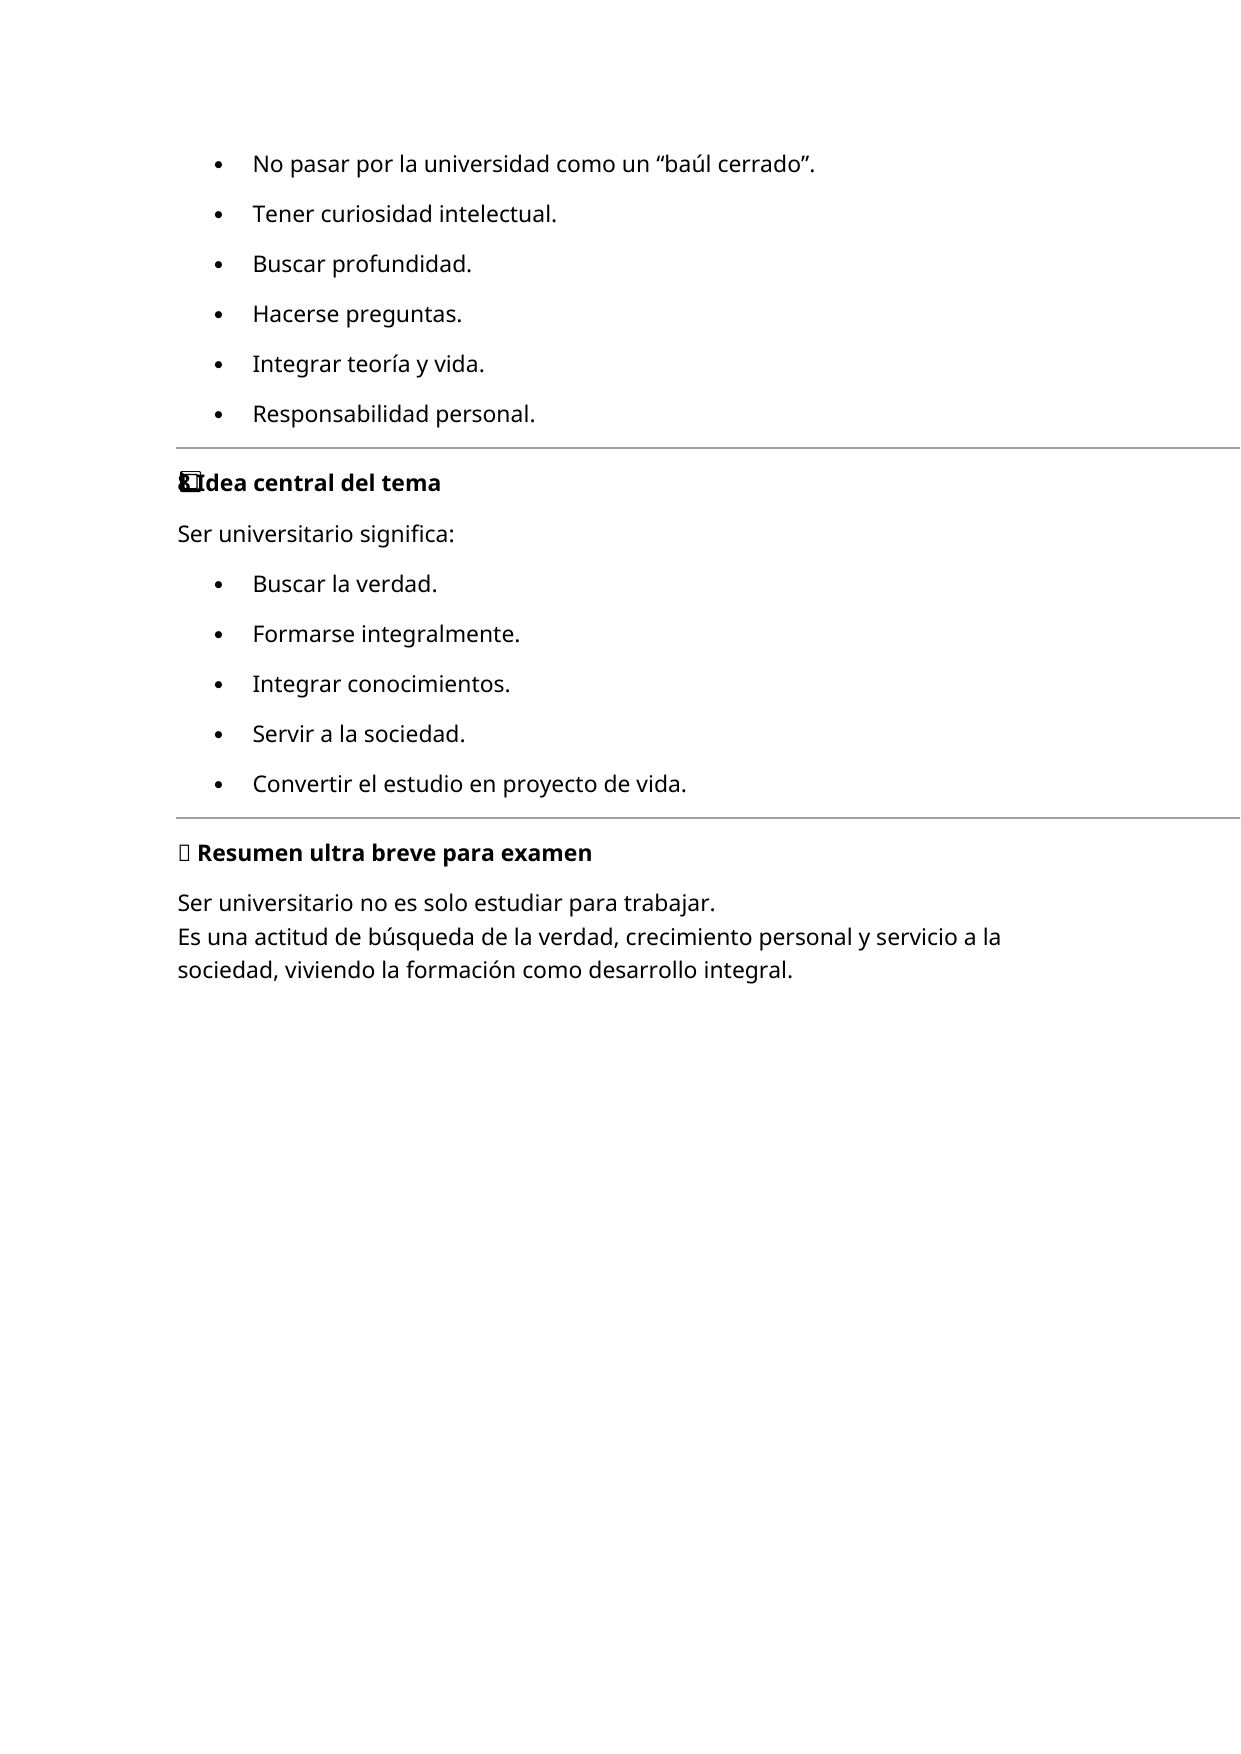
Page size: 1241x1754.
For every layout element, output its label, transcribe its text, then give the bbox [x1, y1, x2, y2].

text Ser universitario no es solo estudiar para trabajar. Es una actitud de búsqueda de la verdad, crecimiento personal y servicio a la sociedad, viviendo la formación como desarrollo integral. [177, 887, 1063, 986]
list Hacerse preguntas. [215, 298, 1063, 329]
list Servir a la sociedad. [215, 718, 1063, 749]
text Ser universitario significa: [177, 517, 1063, 549]
list Integrar conocimientos. [215, 668, 1063, 699]
list Formarse integralmente. [215, 618, 1063, 649]
list Convertir el estudio en proyecto de vida. [215, 768, 1063, 799]
list Buscar profundidad. [215, 248, 1063, 279]
list Buscar la verdad. [215, 568, 1063, 599]
text 8️⃣ Idea central del tema [177, 467, 1063, 499]
list Tener curiosidad intelectual. [215, 198, 1063, 229]
list Responsabilidad personal. [215, 398, 1063, 429]
list Integrar teoría y vida. [215, 348, 1063, 379]
list No pasar por la universidad como un “baúl cerrado”. [215, 148, 1063, 179]
text 🎯 Resumen ultra breve para examen [177, 837, 1063, 868]
